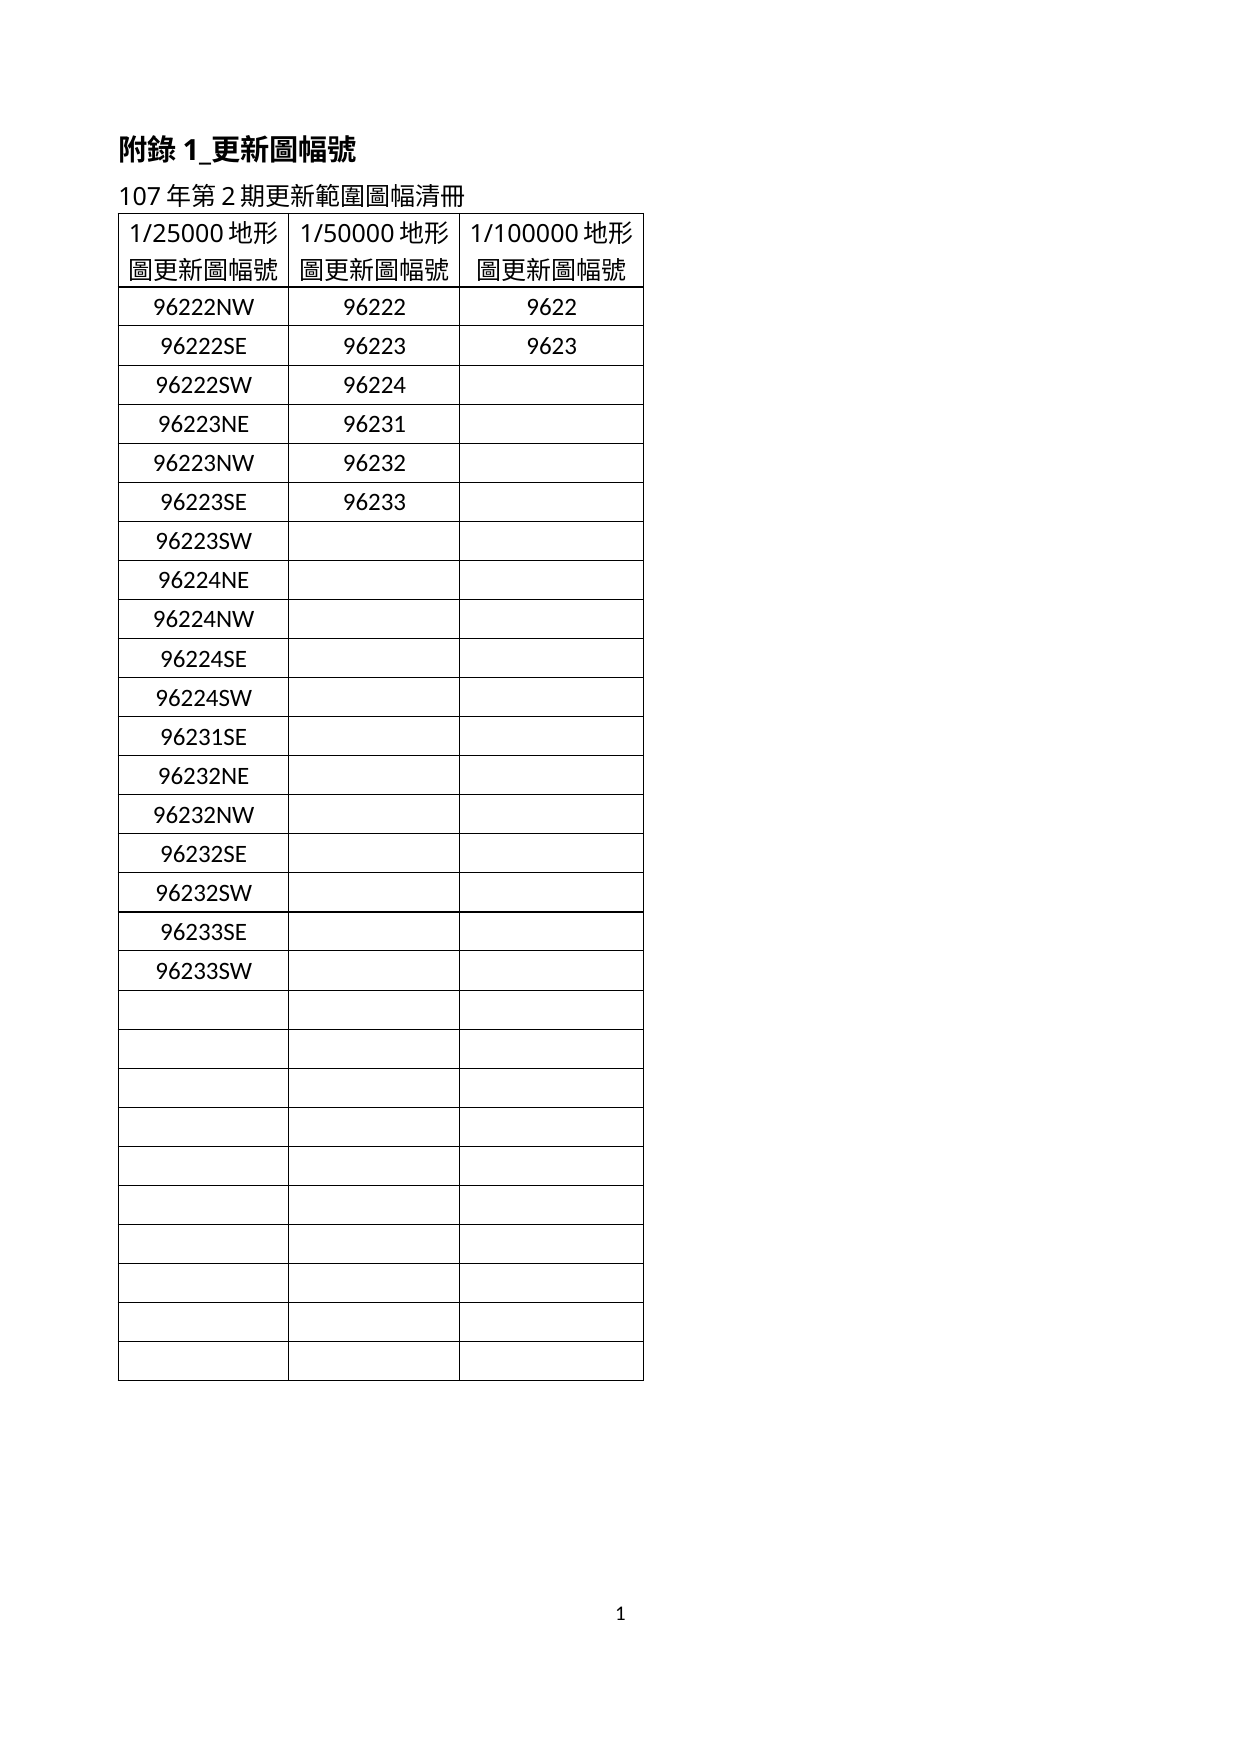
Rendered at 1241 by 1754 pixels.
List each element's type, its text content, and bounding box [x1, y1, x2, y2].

table_cell [289, 913, 459, 950]
table_cell [460, 717, 643, 755]
table_cell [289, 1069, 459, 1107]
table_cell [289, 678, 459, 716]
table_cell [119, 1186, 288, 1224]
table_cell [460, 1186, 643, 1224]
table_cell 9623 [460, 326, 643, 364]
table_cell 96232SE [119, 834, 288, 872]
table_cell 96231SE [119, 717, 288, 755]
table_cell 96222SE [119, 326, 288, 364]
table_cell [460, 483, 643, 521]
table_cell [460, 561, 643, 599]
table_cell [289, 1108, 459, 1146]
table_cell [460, 522, 643, 560]
table_cell [289, 991, 459, 1028]
table_cell 96224SW [119, 678, 288, 716]
table_cell [289, 522, 459, 560]
table_cell 96224 [289, 366, 459, 403]
table_cell [460, 1147, 643, 1185]
table_cell [289, 873, 459, 911]
table_cell [460, 1108, 643, 1146]
table_cell [460, 951, 643, 989]
table_cell [460, 1303, 643, 1341]
table_cell [119, 1147, 288, 1185]
table_cell 96222 [289, 288, 459, 325]
table_cell 96223SE [119, 483, 288, 521]
table_cell [289, 951, 459, 989]
table_cell [119, 1108, 288, 1146]
table_cell [460, 405, 643, 443]
table_cell 96232NW [119, 795, 288, 833]
table_cell [289, 1186, 459, 1224]
table_header 1/25000地形圖更新圖幅號 [119, 214, 288, 286]
table_cell [289, 600, 459, 638]
table_cell [460, 366, 643, 403]
table_cell 96232SW [119, 873, 288, 911]
table_cell [119, 991, 288, 1028]
table_cell [289, 1225, 459, 1263]
table_cell 96233SW [119, 951, 288, 989]
table_cell [460, 1069, 643, 1107]
table_cell [460, 795, 643, 833]
table_cell [289, 1303, 459, 1341]
table_cell [289, 1342, 459, 1380]
table_cell 9622 [460, 288, 643, 325]
table_cell 96223 [289, 326, 459, 364]
table_cell [289, 717, 459, 755]
table_cell 96224NE [119, 561, 288, 599]
table_cell 96222SW [119, 366, 288, 403]
table_header 1/50000地形圖更新圖幅號 [289, 214, 459, 286]
table_cell [119, 1342, 288, 1380]
table_cell [460, 678, 643, 716]
table_cell [289, 834, 459, 872]
table_cell [119, 1069, 288, 1107]
table_cell [460, 873, 643, 911]
subtitle 附錄1_更新圖幅號 [118, 127, 1122, 169]
table_cell [289, 1030, 459, 1068]
table_cell [289, 1147, 459, 1185]
table_cell [289, 639, 459, 677]
table_cell [460, 1030, 643, 1068]
table_cell [460, 913, 643, 950]
table_cell [289, 1264, 459, 1302]
table_cell [289, 795, 459, 833]
table_cell 96233 [289, 483, 459, 521]
table_cell [119, 1225, 288, 1263]
table_cell [460, 639, 643, 677]
table_cell 96223NE [119, 405, 288, 443]
table_cell [289, 561, 459, 599]
table_cell [460, 756, 643, 794]
table_cell [460, 1264, 643, 1302]
table_cell [119, 1303, 288, 1341]
table_cell 96223SW [119, 522, 288, 560]
table_cell [460, 444, 643, 482]
table_cell 96224NW [119, 600, 288, 638]
table_cell 96232NE [119, 756, 288, 794]
table_cell [460, 1225, 643, 1263]
table_cell 96223NW [119, 444, 288, 482]
table_cell 96232 [289, 444, 459, 482]
table_cell [119, 1264, 288, 1302]
table_cell [460, 600, 643, 638]
table_cell [460, 834, 643, 872]
table_header 1/100000地形圖更新圖幅號 [460, 214, 643, 286]
table_cell [460, 991, 643, 1028]
table_cell 96222NW [119, 288, 288, 325]
table_cell [289, 756, 459, 794]
text 107年第2期更新範圍圖幅清冊 [118, 177, 1122, 213]
table_cell [460, 1342, 643, 1380]
table_cell 96224SE [119, 639, 288, 677]
table_cell 96233SE [119, 913, 288, 950]
table_cell 96231 [289, 405, 459, 443]
table_cell [119, 1030, 288, 1068]
